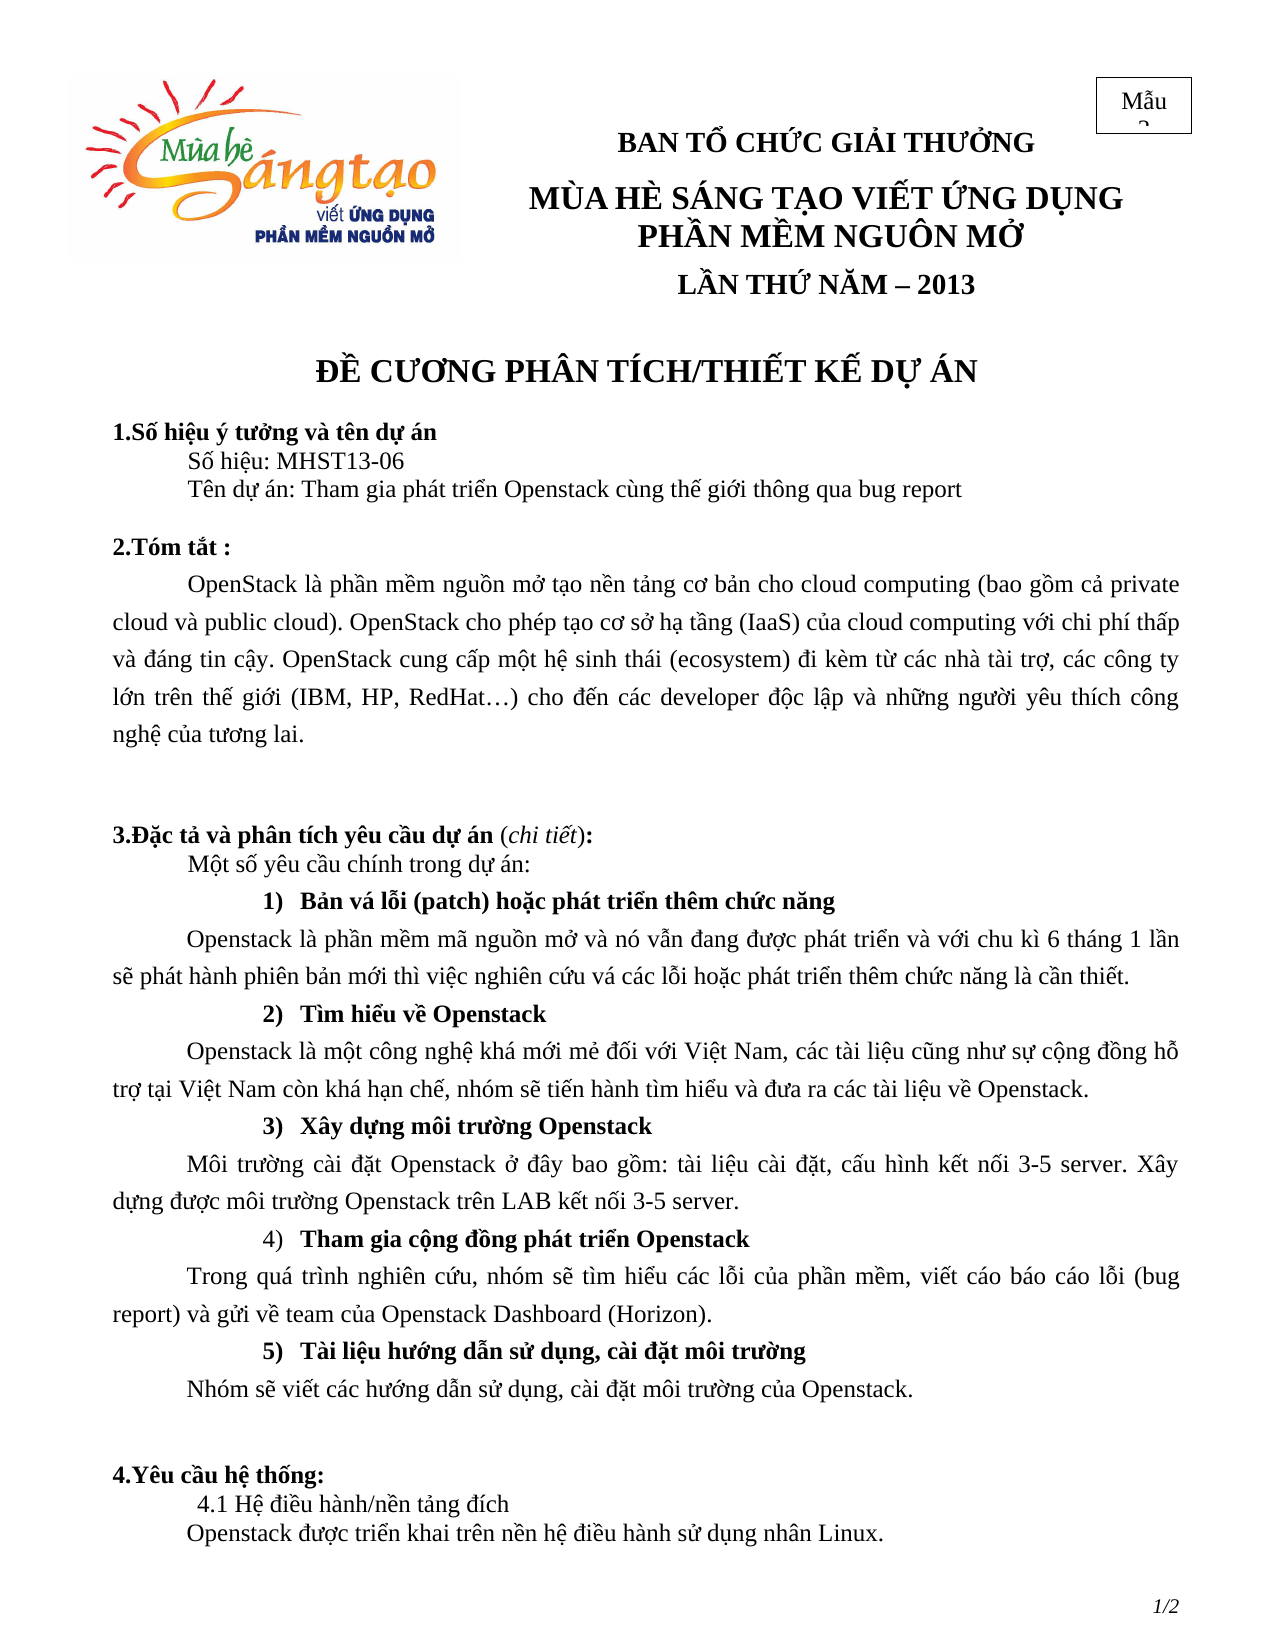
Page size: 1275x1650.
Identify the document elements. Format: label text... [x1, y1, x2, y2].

list Hệ điều hành/nền tảng đích [197, 1489, 1181, 1518]
text Openstack là một công nghệ khá mới mẻ đối với Việt Nam, các tài liệu cũng như sự cộng đồng hỗ trợ tại Việt Nam còn khá hạn chế, nhóm sẽ tiến hành tìm hiểu và đưa ra các tài liệu về Openstack. [112, 1028, 1181, 1103]
list Xây dựng môi trường Openstack [262, 1103, 1181, 1140]
table_header BAN TỔ CHỨC GIẢI THƯỞNG MÙA HÈ SÁNG TẠO VIẾT ỨNG DỤNG PHẦN MỀM NGUÔN MỞ LẦN THỨ NĂM – 2013 [473, 75, 1180, 301]
text Số hiệu: MHST13-06 [150, 446, 1181, 474]
text Openstack là phần mềm mã nguồn mở và nó vẫn đang được phát triển và với chu kì 6 tháng 1 lần sẽ phát hành phiên bản mới thì việc nghiên cứu vá các lỗi hoặc phát triển thêm chức năng là cần thiết. [112, 915, 1181, 990]
table_header [56, 75, 473, 301]
text Một số yêu cầu chính trong dự án: [187, 849, 1181, 878]
text ĐỀ CƯƠNG PHÂN TÍCH/THIẾT KẾ DỰ ÁN [112, 352, 1181, 390]
text Môi trường cài đặt Openstack ở đây bao gồm: tài liệu cài đặt, cấu hình kết nối 3-5 server. Xây dựng được môi trường Openstack trên LAB kết nối 3-5 server. [112, 1140, 1181, 1215]
text Tên dự án: Tham gia phát triển Openstack cùng thế giới thông qua bug report [150, 474, 1181, 503]
text OpenStack là phần mềm nguồn mở tạo nền tảng cơ bản cho cloud computing (bao gồm cả private cloud và public cloud). OpenStack cho phép tạo cơ sở hạ tầng (IaaS) của cloud computing với chi phí thấp và đáng tin cậy. OpenStack cung cấp một hệ sinh thái (ecosystem) đi kèm từ các nhà tài trợ, các công ty lớn trên thế giới (IBM, HP, RedHat…) cho đến các developer độc lập và những người yêu thích công nghệ của tương lai. [112, 561, 1181, 748]
list Tóm tắt : [112, 532, 1181, 561]
table_header BAN TỔ CHỨC GIẢI THƯỞNG MÙA HÈ SÁNG TẠO VIẾT ỨNG DỤNG PHẦN MỀM NGUÔN MỞ LẦN THỨ NĂM – 2013 [1097, 78, 1191, 133]
list Đặc tả và phân tích yêu cầu dự án (chi tiết): [112, 820, 1181, 849]
text Openstack được triển khai trên nền hệ điều hành sử dụng nhân Linux. [112, 1518, 1181, 1546]
list Số hiệu ý tưởng và tên dự án [112, 417, 1181, 446]
list Tìm hiểu về Openstack [262, 990, 1181, 1028]
list Yêu cầu hệ thống: [112, 1460, 1181, 1489]
list Tài liệu hướng dẫn sử dụng, cài đặt môi trường [262, 1328, 1181, 1365]
list Tham gia cộng đồng phát triển Openstack [262, 1215, 1181, 1253]
text Trong quá trình nghiên cứu, nhóm sẽ tìm hiểu các lỗi của phần mềm, viết cáo báo cáo lỗi (bug report) và gửi về team của Openstack Dashboard (Horizon). [112, 1253, 1181, 1328]
text Nhóm sẽ viết các hướng dẫn sử dụng, cài đặt môi trường của Openstack. [112, 1365, 1181, 1403]
list Bản vá lỗi (patch) hoặc phát triển thêm chức năng [262, 878, 1181, 915]
